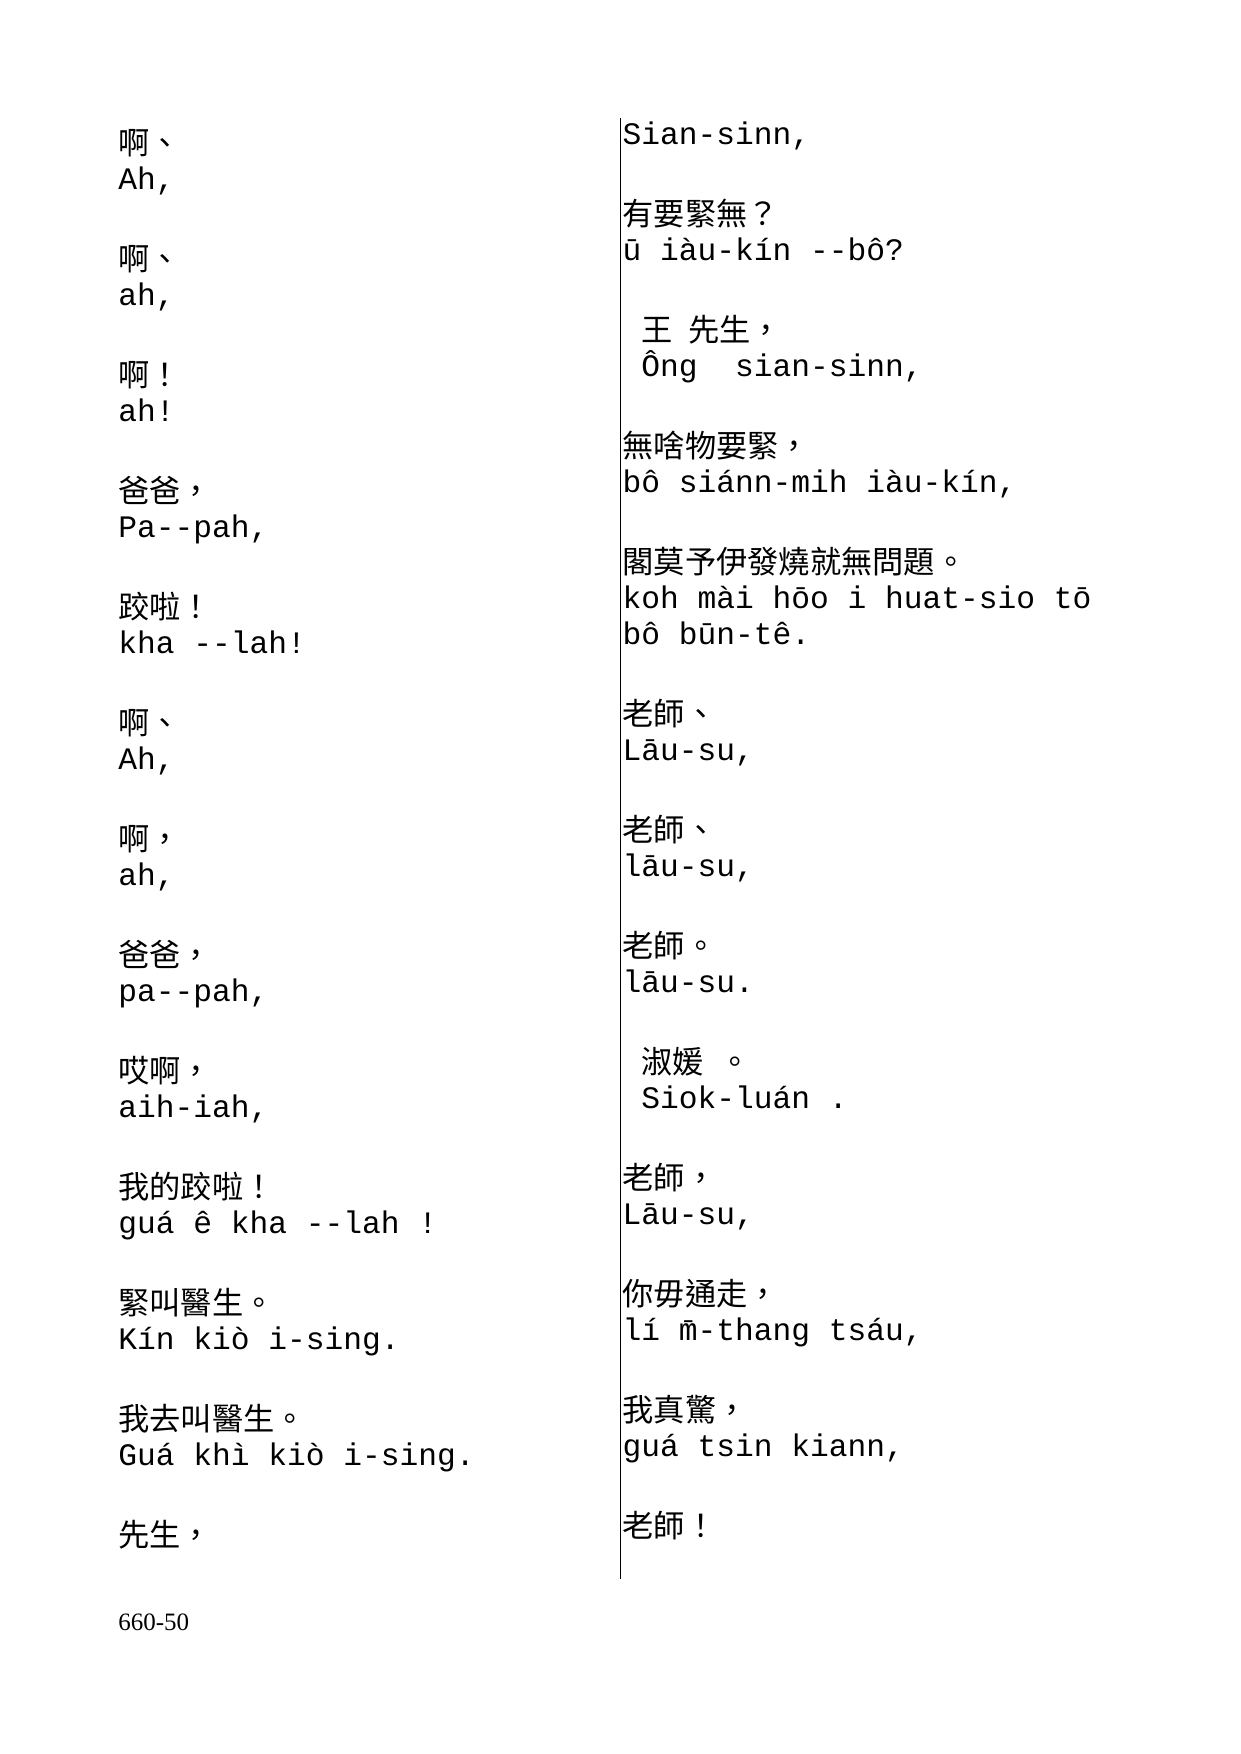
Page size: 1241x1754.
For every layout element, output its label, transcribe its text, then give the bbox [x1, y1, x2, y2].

text ah, [118, 859, 618, 895]
text 緊叫醫生。 [118, 1278, 618, 1324]
text 你毋通走， [622, 1269, 1122, 1315]
text Ah, [118, 743, 618, 779]
text Lāu-su, [622, 734, 1122, 769]
text Ông sian-sinn, [622, 351, 1122, 386]
text Lāu-su, [622, 1199, 1122, 1234]
text lāu-su. [622, 966, 1122, 1002]
text guá ê kha --lah ! [118, 1208, 618, 1243]
text 跤啦！ [118, 582, 618, 627]
text 老師、 [622, 805, 1122, 850]
text Siok-luán . [622, 1083, 1122, 1118]
text aih-iah, [118, 1092, 618, 1127]
text 啊、 [118, 118, 618, 163]
text 爸爸， [118, 930, 618, 976]
text Ah, [118, 163, 618, 199]
text 啊！ [118, 350, 618, 395]
text 無啥物要緊， [622, 421, 1122, 467]
text ah, [118, 279, 618, 315]
text lí m̄-thang tsáu, [622, 1315, 1122, 1350]
text 啊、 [118, 698, 618, 743]
text 老師。 [622, 921, 1122, 966]
text ū iàu-kín --bô? [622, 234, 1122, 269]
text 啊， [118, 814, 618, 859]
text 王 先生， [622, 305, 1122, 351]
text 啊、 [118, 234, 618, 279]
text Kín kiò i-sing. [118, 1324, 618, 1359]
text Pa--pah, [118, 511, 618, 547]
text ah! [118, 395, 618, 431]
text 淑媛 。 [622, 1037, 1122, 1083]
text 老師！ [622, 1502, 1122, 1547]
text Guá khì kiò i-sing. [118, 1440, 618, 1475]
text 我的跤啦！ [118, 1162, 618, 1208]
text 先生， [118, 1511, 618, 1556]
text 我真驚， [622, 1386, 1122, 1431]
text 哎啊， [118, 1046, 618, 1092]
text 老師， [622, 1153, 1122, 1199]
text kha --lah! [118, 627, 618, 663]
text 閣莫予伊發燒就無問題。 [622, 537, 1122, 583]
text Sian-sinn, [622, 118, 1122, 153]
text pa--pah, [118, 976, 618, 1011]
text 我去叫醫生。 [118, 1394, 618, 1440]
text 有要緊無？ [622, 189, 1122, 234]
text lāu-su, [622, 850, 1122, 886]
text guá tsin kiann, [622, 1431, 1122, 1466]
text koh mài hōo i huat-sio tō bô būn-tê. [622, 583, 1122, 653]
text 老師、 [622, 689, 1122, 734]
text bô siánn-mih iàu-kín, [622, 467, 1122, 502]
text 爸爸， [118, 466, 618, 511]
